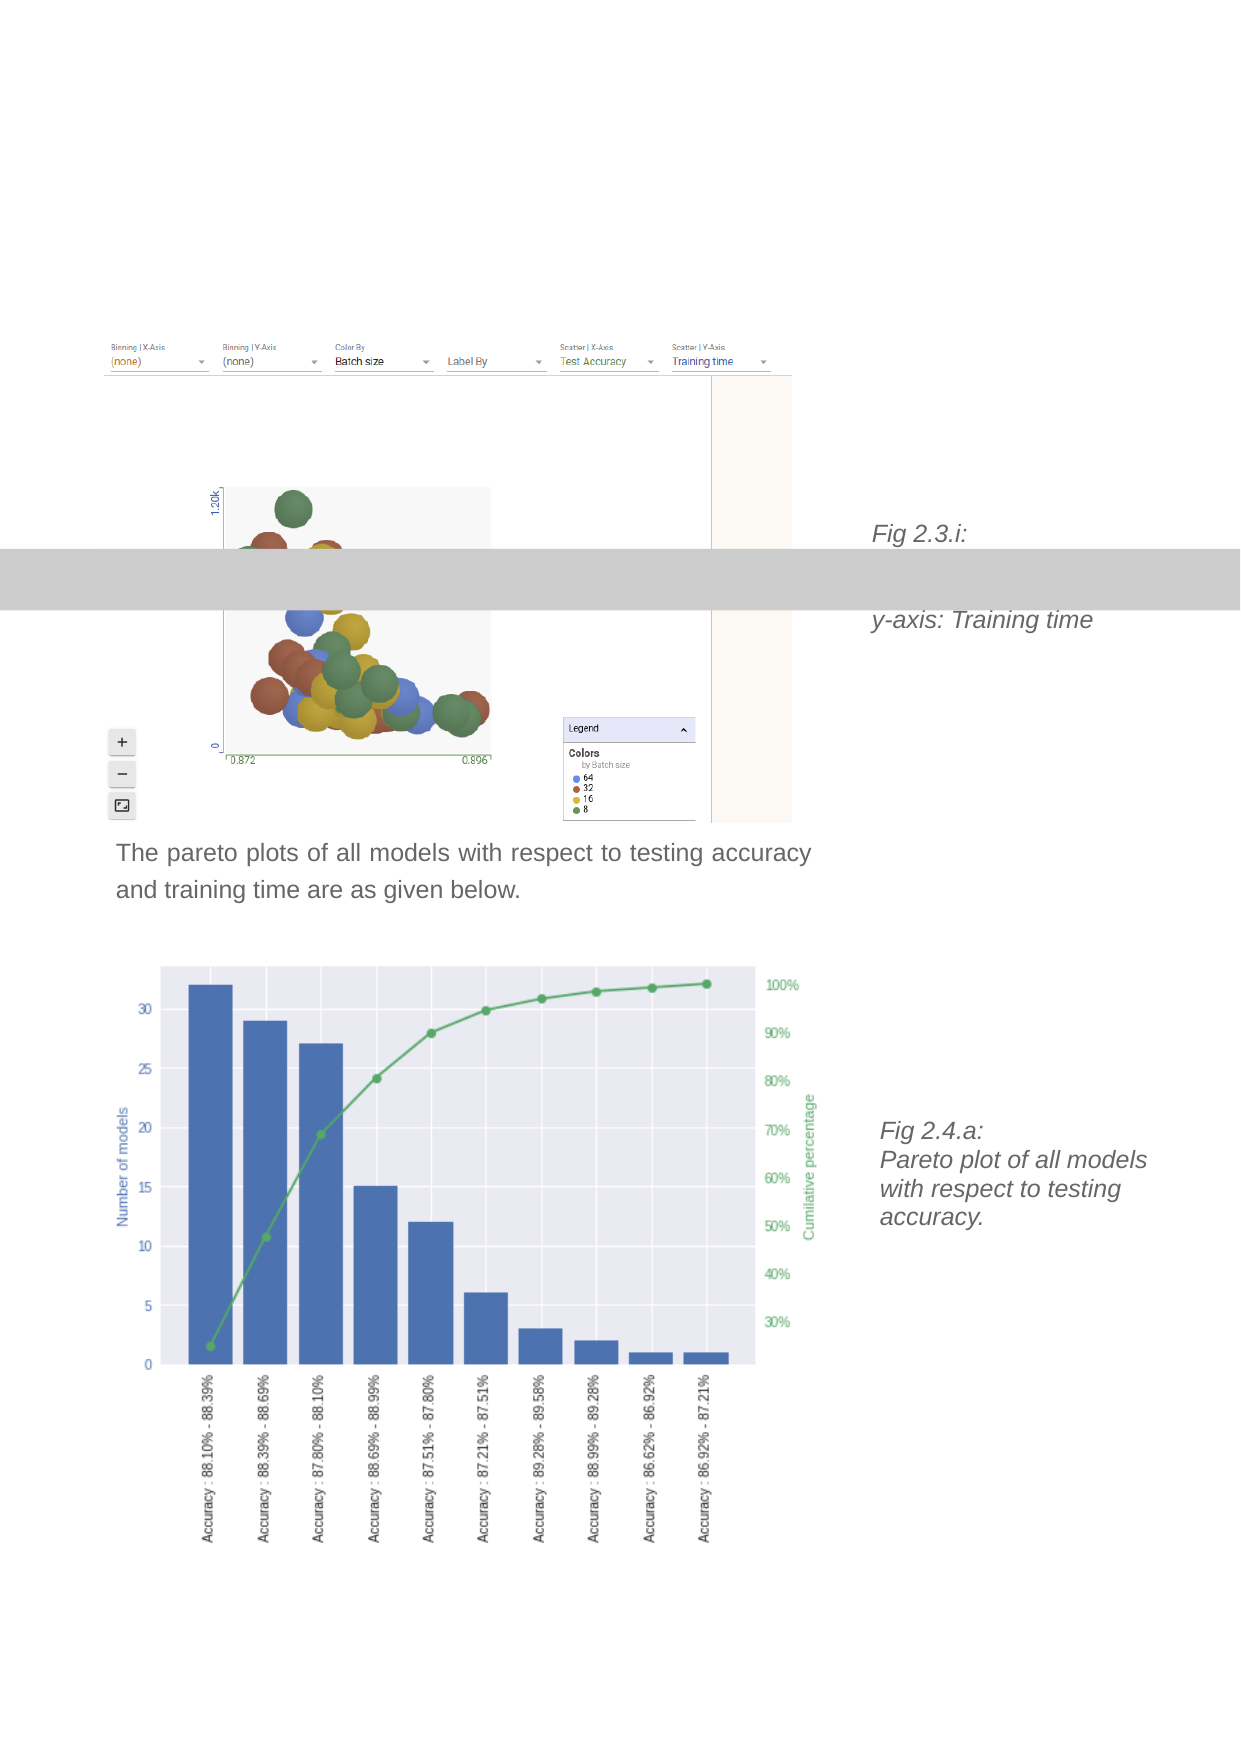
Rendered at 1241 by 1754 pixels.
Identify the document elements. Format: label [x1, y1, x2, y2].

picture [97, 320, 792, 548]
picture [109, 957, 826, 1551]
picture [97, 611, 792, 823]
